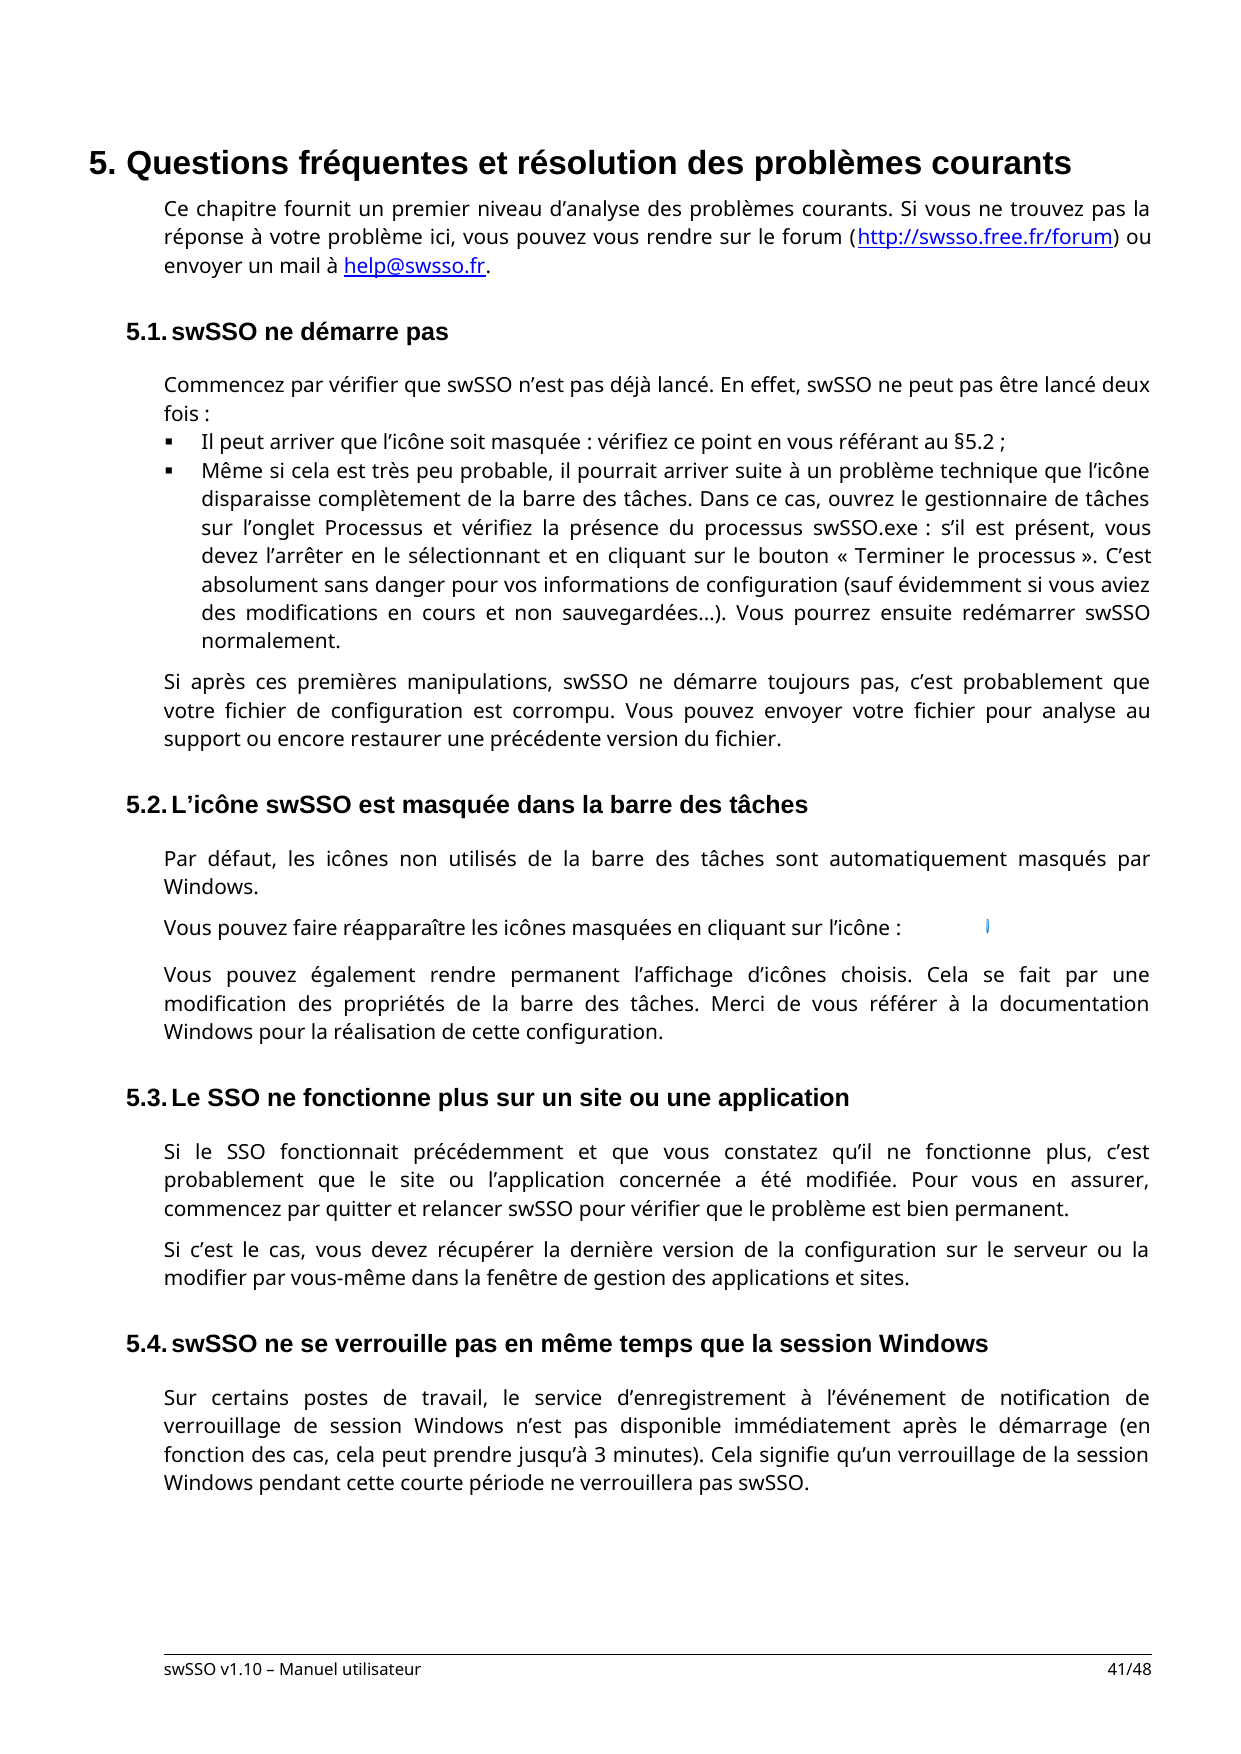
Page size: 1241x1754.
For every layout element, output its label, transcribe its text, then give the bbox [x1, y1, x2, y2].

subtitle L’icône swSSO est masquée dans la barre des tâches [126, 790, 1152, 819]
text Vous pouvez également rendre permanent l’affichage d’icônes choisis. Cela se fait par une modification des propriétés de la barre des tâches. Merci de vous référer à la documentation Windows pour la réalisation de cette configuration. [164, 961, 1152, 1046]
text Par défaut, les icônes non utilisés de la barre des tâches sont automatiquement masqués par Windows. [164, 844, 1152, 901]
table_header [970, 907, 1155, 948]
text Ce chapitre fournit un premier niveau d’analyse des problèmes courants. Si vous ne trouvez pas la réponse à votre problème ici, vous pouvez vous rendre sur le forum (http://swsso.free.fr/forum) ou envoyer un mail à help@swsso.fr. [164, 194, 1152, 279]
text Si après ces premières manipulations, swSSO ne démarre toujours pas, c’est probablement que votre fichier de configuration est corrompu. Vous pouvez envoyer votre fichier pour analyse au support ou encore restaurer une précédente version du fichier. [164, 667, 1152, 753]
subtitle swSSO ne démarre pas [126, 317, 1152, 346]
subtitle Le SSO ne fonctionne plus sur un site ou une application [126, 1083, 1152, 1112]
table_header Vous pouvez faire réapparaître les icônes masquées en cliquant sur l’icône : [145, 907, 970, 948]
list Il peut arriver que l’icône soit masquée : vérifiez ce point en vous référant au §5.2 ; [164, 427, 1152, 456]
list Même si cela est très peu probable, il pourrait arriver suite à un problème technique que l’icône disparaisse complètement de la barre des tâches. Dans ce cas, ouvrez le gestionnaire de tâches sur l’onglet Processus et vérifiez la présence du processus swSSO.exe : s’il est présent, vous devez l’arrêter en le sélectionnant et en cliquant sur le bouton « Terminer le processus ». C’est absolument sans danger pour vos informations de configuration (sauf évidemment si vous aviez des modifications en cours et non sauvegardées…). Vous pourrez ensuite redémarrer swSSO normalement. [164, 456, 1152, 655]
text Sur certains postes de travail, le service d’enregistrement à l’événement de notification de verrouillage de session Windows n’est pas disponible immédiatement après le démarrage (en fonction des cas, cela peut prendre jusqu’à 3 minutes). Cela signifie qu’un verrouillage de la session Windows pendant cette courte période ne verrouillera pas swSSO. [164, 1383, 1152, 1497]
text Si c’est le cas, vous devez récupérer la dernière version de la configuration sur le serveur ou la modifier par vous-même dans la fenêtre de gestion des applications et sites. [164, 1235, 1152, 1292]
text Si le SSO fonctionnait précédemment et que vous constatez qu’il ne fonctionne plus, c’est probablement que le site ou l’application concernée a été modifiée. Pour vous en assurer, commencez par quitter et relancer swSSO pour vérifier que le problème est bien permanent. [164, 1137, 1152, 1222]
text Commencez par vérifier que swSSO n’est pas déjà lancé. En effet, swSSO ne peut pas être lancé deux fois : [164, 371, 1152, 427]
subtitle Questions fréquentes et résolution des problèmes courants [89, 143, 1152, 182]
subtitle swSSO ne se verrouille pas en même temps que la session Windows [126, 1329, 1152, 1358]
